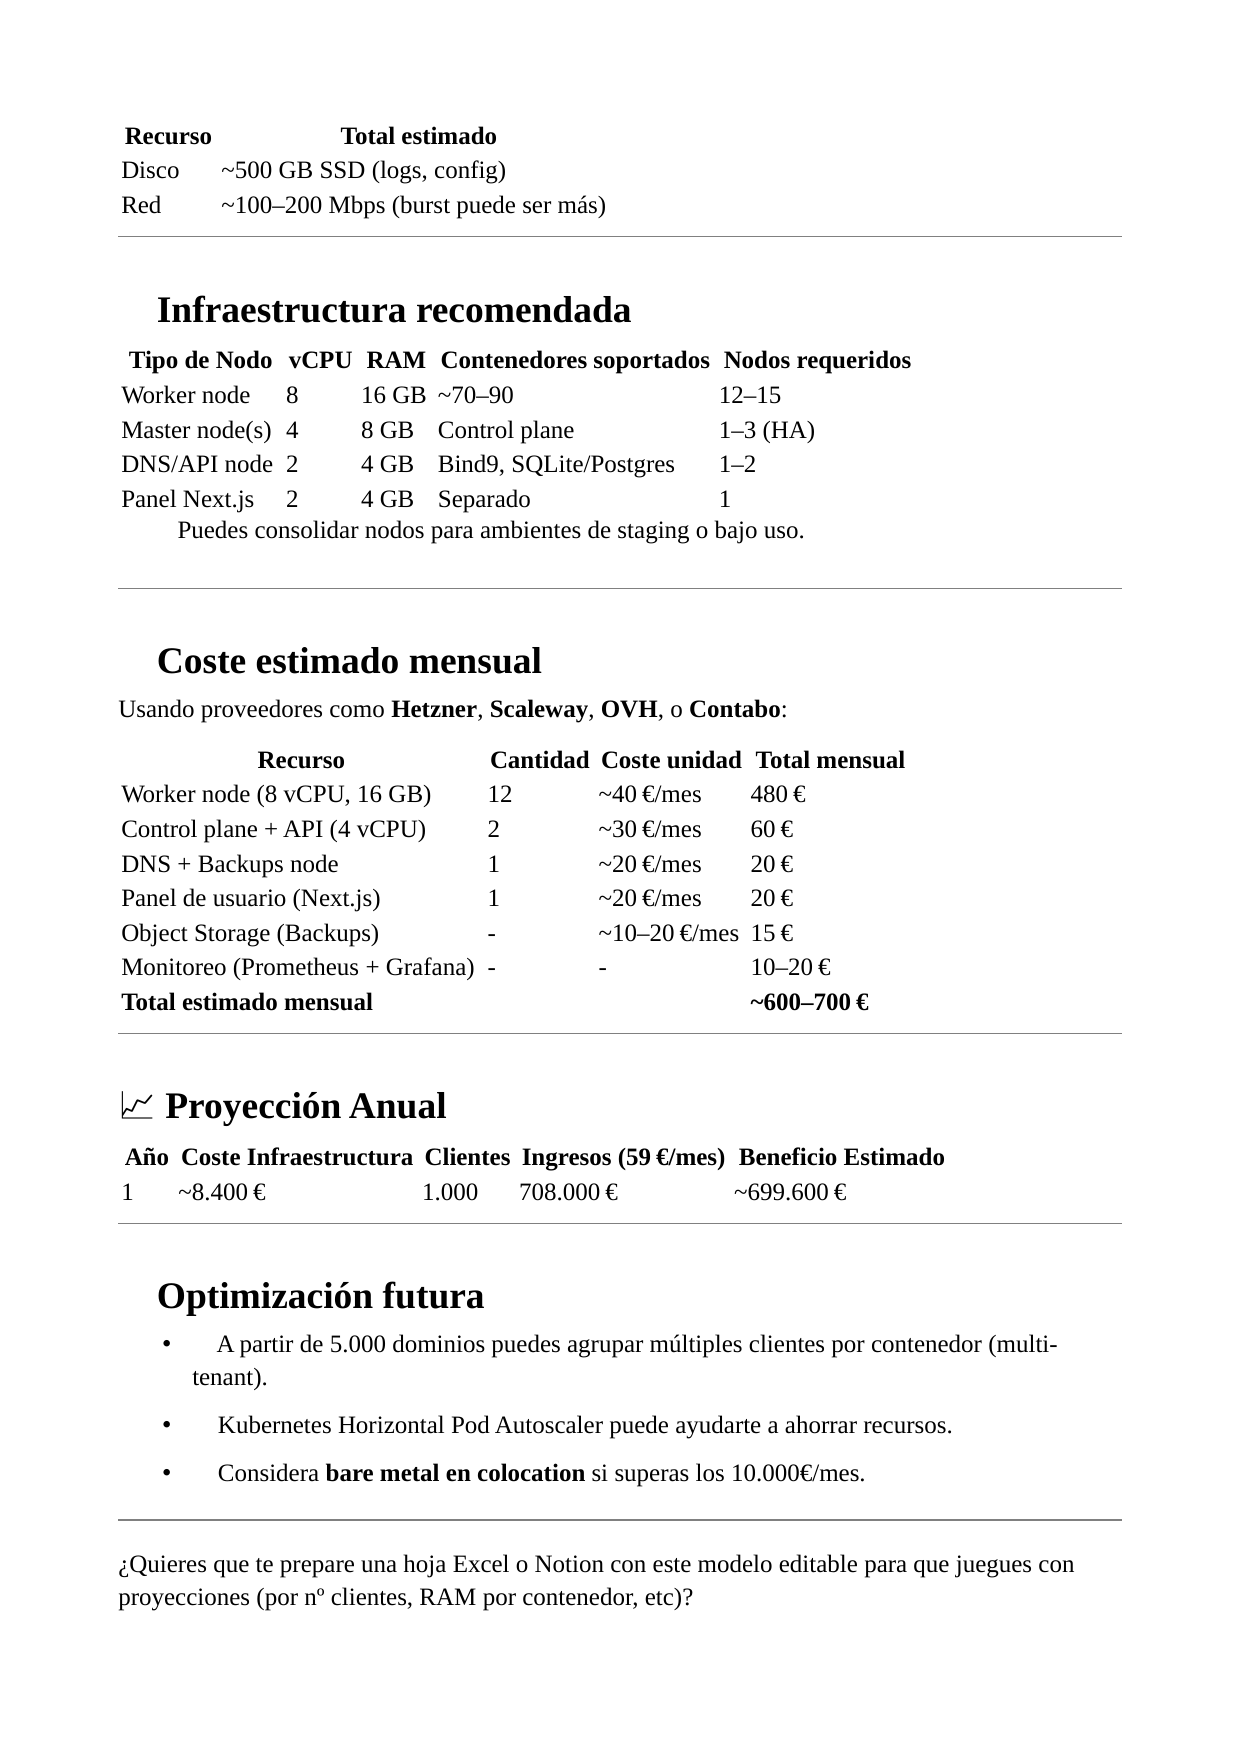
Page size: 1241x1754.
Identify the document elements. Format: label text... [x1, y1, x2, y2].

table_cell 4 GB [358, 481, 435, 516]
table_header Beneficio Estimado [731, 1140, 953, 1174]
table_cell Total estimado mensual [118, 984, 484, 1019]
table_cell Object Storage (Backups) [118, 915, 484, 949]
table_cell 708.000 € [516, 1174, 731, 1209]
table_header Nodos requeridos [716, 343, 919, 377]
text Usando proveedores como Hetzner, Scaleway, OVH, o Contabo: [118, 694, 1122, 723]
table_header vCPU [283, 343, 358, 377]
table_cell 8 GB [358, 412, 435, 446]
table_cell 1 [484, 846, 595, 880]
table_cell [595, 984, 747, 1019]
table_cell 2 [484, 811, 595, 846]
table_cell 480 € [748, 777, 913, 811]
table_header Ingresos (59 €/mes) [516, 1140, 731, 1174]
table_cell Control plane + API (4 vCPU) [118, 811, 484, 846]
table_cell 20 € [748, 880, 913, 915]
table_cell 2 [283, 481, 358, 516]
table_cell 1.000 [419, 1174, 516, 1209]
table_header Año [118, 1140, 175, 1174]
table_header Total mensual [748, 742, 913, 777]
table_cell 8 [283, 377, 358, 412]
table_cell - [484, 915, 595, 949]
table_cell Panel Next.js [118, 481, 283, 516]
table_cell - [595, 950, 747, 984]
table_cell Worker node [118, 377, 283, 412]
table_header Recurso [118, 742, 484, 777]
table_cell ~600–700 € [748, 984, 913, 1019]
table_cell 20 € [748, 846, 913, 880]
table_cell 4 GB [358, 446, 435, 481]
subtitle 🧮 Coste estimado mensual [118, 639, 1122, 682]
table_cell DNS + Backups node [118, 846, 484, 880]
table_cell 15 € [748, 915, 913, 949]
table_cell ~20 €/mes [595, 880, 747, 915]
table_cell ~20 €/mes [595, 846, 747, 880]
table_cell 1 [484, 880, 595, 915]
table_cell 1–2 [716, 446, 919, 481]
table_cell DNS/API node [118, 446, 283, 481]
table_cell ~8.400 € [175, 1174, 419, 1209]
table_header Clientes [419, 1140, 516, 1174]
table_cell - [484, 950, 595, 984]
table_cell Worker node (8 vCPU, 16 GB) [118, 777, 484, 811]
table_cell Red [118, 187, 218, 222]
list ✅ A partir de 5.000 dominios puedes agrupar múltiples clientes por contenedor (multi-tenant). [162, 1329, 1122, 1391]
table_cell Separado [435, 481, 716, 516]
table_header Cantidad [484, 742, 595, 777]
table_cell Control plane [435, 412, 716, 446]
table_cell 1 [716, 481, 919, 516]
table_cell 60 € [748, 811, 913, 846]
table_cell ~40 €/mes [595, 777, 747, 811]
subtitle 🔧 Optimización futura [118, 1274, 1122, 1317]
table_cell ~100–200 Mbps (burst puede ser más) [218, 187, 619, 222]
table_cell ~10–20 €/mes [595, 915, 747, 949]
text Puedes consolidar nodos para ambientes de staging o bajo uso. [177, 516, 1063, 544]
subtitle 📈 Proyección Anual [118, 1084, 1122, 1127]
table_cell 1 [118, 1174, 175, 1209]
table_cell ~70–90 [435, 377, 716, 412]
table_cell Master node(s) [118, 412, 283, 446]
table_cell ~30 €/mes [595, 811, 747, 846]
table_header Contenedores soportados [435, 343, 716, 377]
table_cell ~500 GB SSD (logs, config) [218, 153, 619, 187]
table_header Total estimado [218, 118, 619, 153]
table_cell 10–20 € [748, 950, 913, 984]
table_cell 12–15 [716, 377, 919, 412]
list ✅ Kubernetes Horizontal Pod Autoscaler puede ayudarte a ahorrar recursos. [162, 1410, 1122, 1439]
table_cell 1–3 (HA) [716, 412, 919, 446]
table_header Recurso [118, 118, 218, 153]
table_header Coste unidad [595, 742, 747, 777]
subtitle 🧱 Infraestructura recomendada [118, 287, 1122, 330]
table_cell Bind9, SQLite/Postgres [435, 446, 716, 481]
table_cell 4 [283, 412, 358, 446]
table_cell 16 GB [358, 377, 435, 412]
text ¿Quieres que te prepare una hoja Excel o Notion con este modelo editable para que juegues con proyecciones (por nº clientes, RAM por contenedor, etc)? [118, 1549, 1122, 1611]
table_header RAM [358, 343, 435, 377]
table_cell 12 [484, 777, 595, 811]
table_cell [484, 984, 595, 1019]
table_cell Disco [118, 153, 218, 187]
list ✅ Considera bare metal en colocation si superas los 10.000€/mes. [162, 1458, 1122, 1486]
table_cell Panel de usuario (Next.js) [118, 880, 484, 915]
table_header Coste Infraestructura [175, 1140, 419, 1174]
table_cell ~699.600 € [731, 1174, 953, 1209]
table_cell Monitoreo (Prometheus + Grafana) [118, 950, 484, 984]
table_header Tipo de Nodo [118, 343, 283, 377]
table_cell 2 [283, 446, 358, 481]
